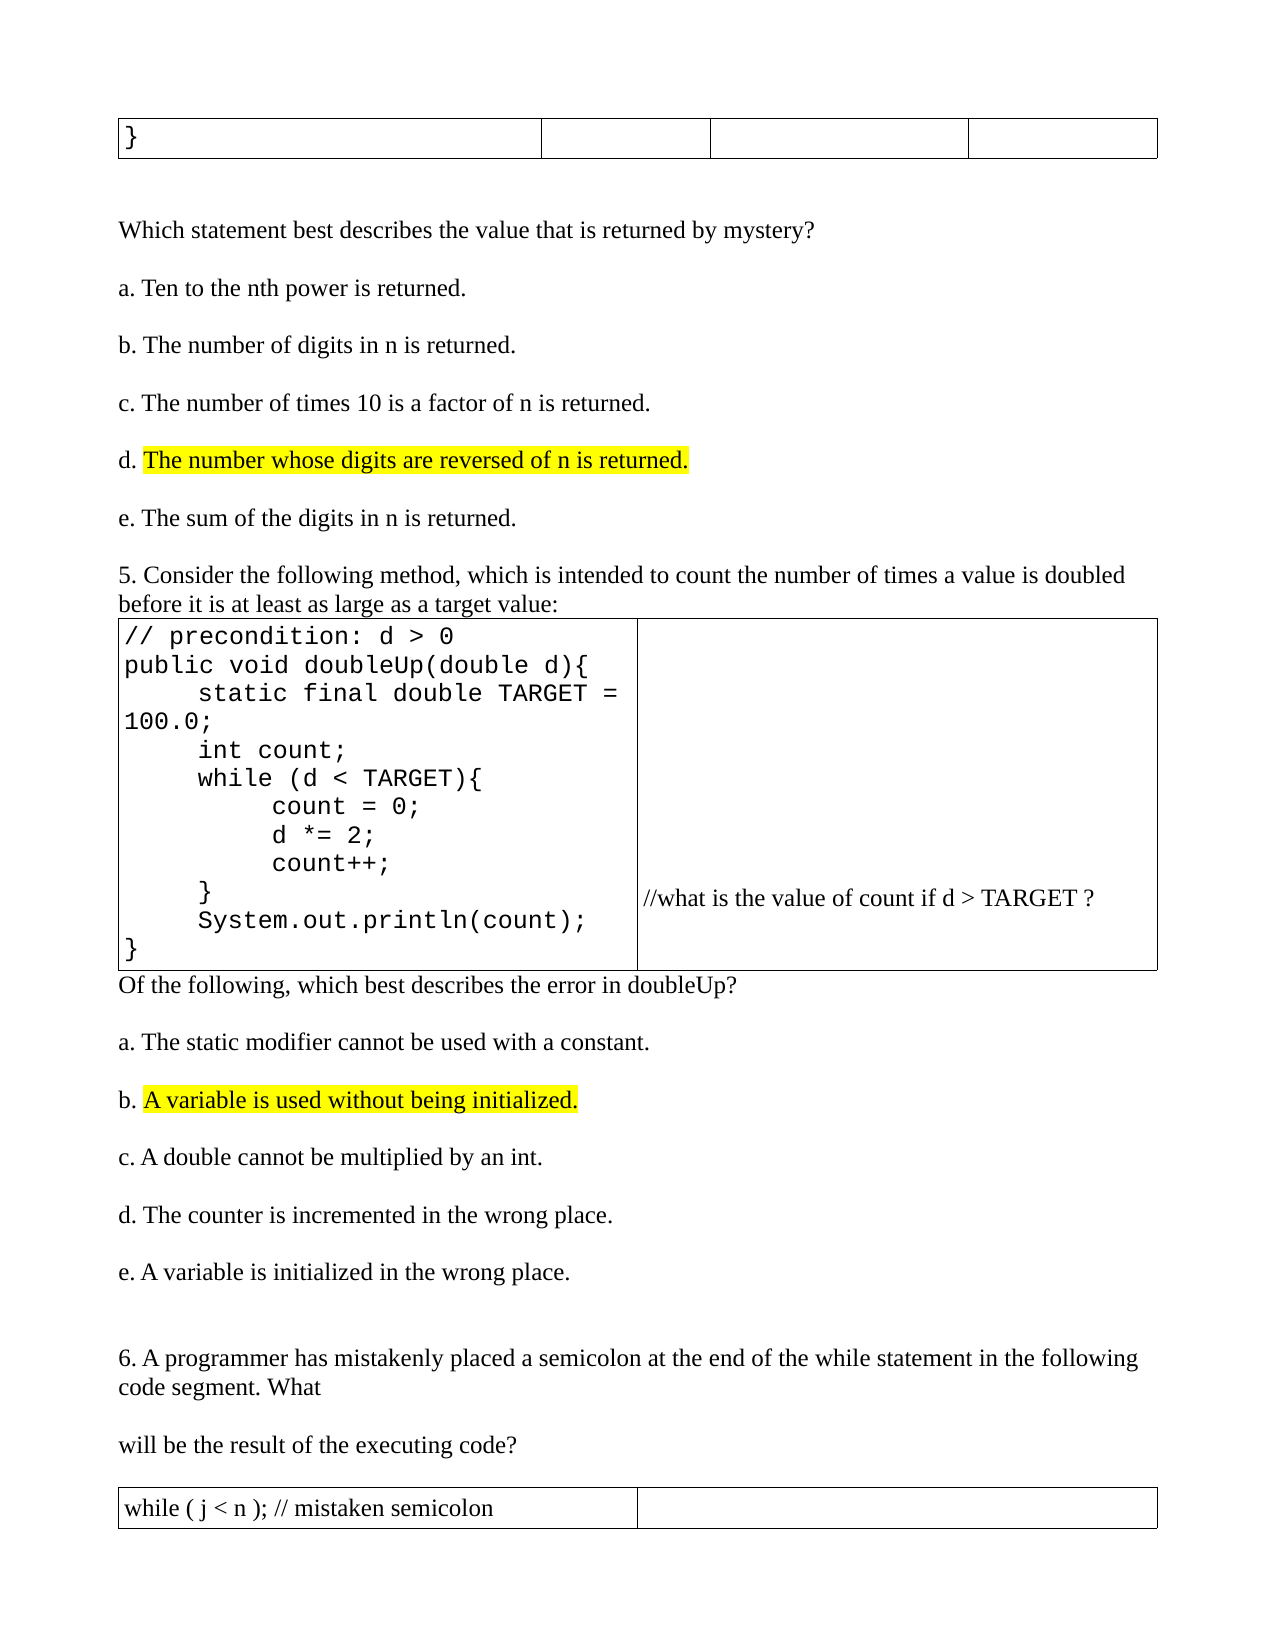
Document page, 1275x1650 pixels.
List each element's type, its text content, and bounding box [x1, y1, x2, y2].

text e. The sum of the digits in n is returned. [118, 503, 1157, 532]
table_header while ( j < n ); // mistaken semicolon [119, 1488, 637, 1528]
text c. The number of times 10 is a factor of n is returned. [118, 388, 1157, 417]
text Which statement best describes the value that is returned by mystery? [118, 216, 1157, 244]
table_header } [119, 119, 541, 158]
table_header [542, 119, 710, 158]
table_header //what is the value of count if d > TARGET ? [638, 619, 1157, 970]
text c. A double cannot be multiplied by an int. [118, 1142, 1157, 1171]
text 5. Consider the following method, which is intended to count the number of times a value is doubled before it is at least as large as a target value: [118, 561, 1157, 618]
text d. The counter is incremented in the wrong place. [118, 1200, 1157, 1228]
table_header // precondition: d > 0 public void doubleUp(double d){ static final double TARGET = 100.0; int count; while (d < TARGET){ count = 0; d *= 2; count++; } System.out.println(count); } [119, 619, 637, 970]
text e. A variable is initialized in the wrong place. [118, 1257, 1157, 1286]
text will be the result of the executing code? [118, 1430, 1157, 1458]
table_header [711, 119, 968, 158]
table_header [638, 1488, 1157, 1528]
text b. A variable is used without being initialized. [118, 1085, 1157, 1113]
text a. Ten to the nth power is returned. [118, 273, 1157, 302]
text d. The number whose digits are reversed of n is returned. [118, 446, 1157, 474]
text 6. A programmer has mistakenly placed a semicolon at the end of the while statement in the following code segment. What [118, 1343, 1157, 1401]
text b. The number of digits in n is returned. [118, 331, 1157, 359]
text a. The static modifier cannot be used with a constant. [118, 1027, 1157, 1056]
table_header [969, 119, 1157, 158]
text Of the following, which best describes the error in doubleUp? [118, 971, 1157, 998]
